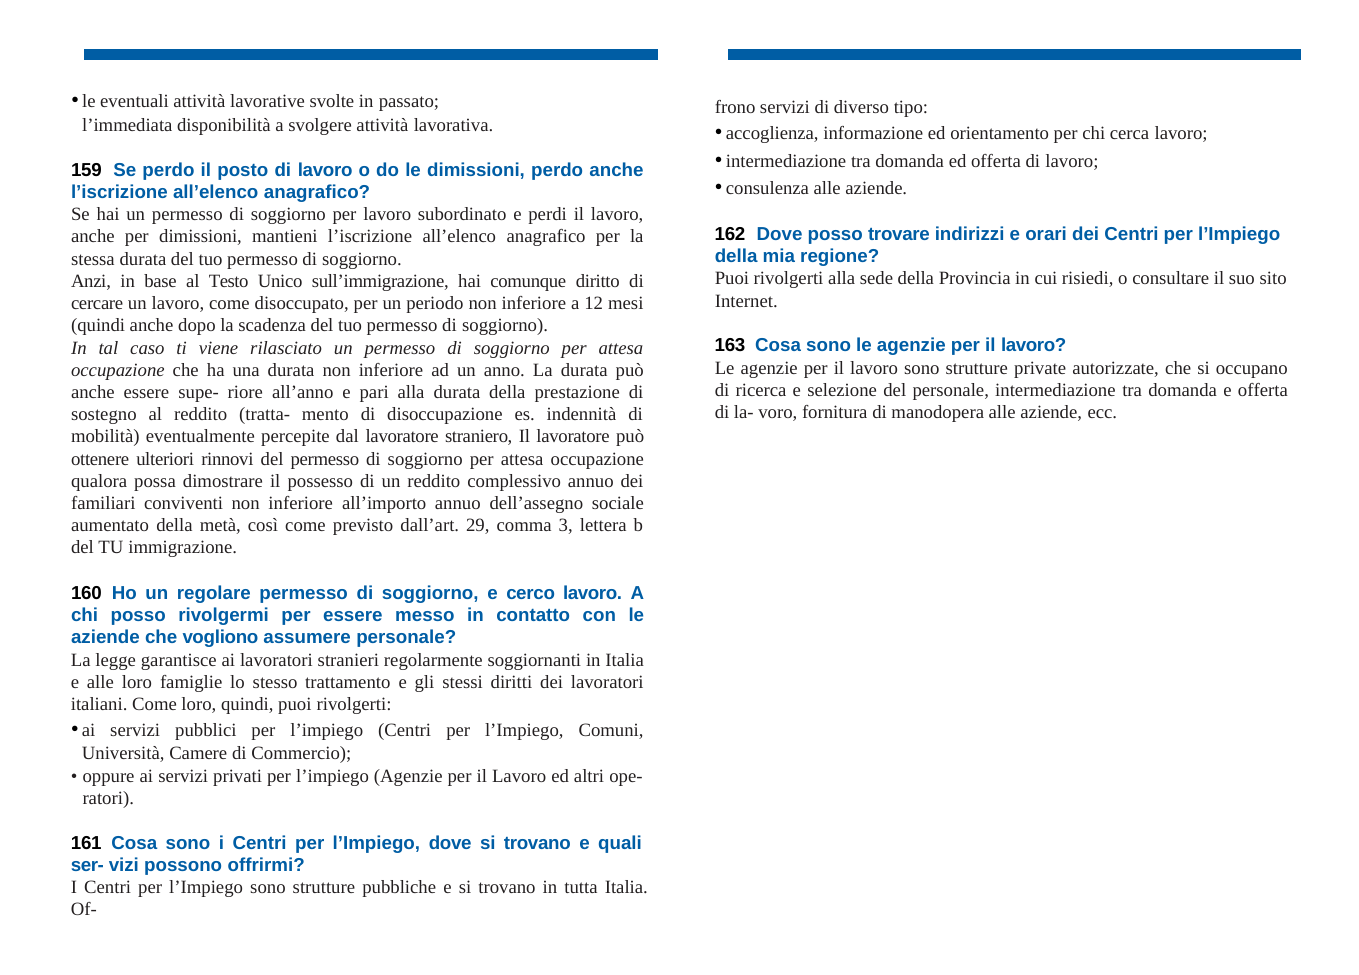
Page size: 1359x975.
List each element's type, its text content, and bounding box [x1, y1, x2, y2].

list ai servizi pubblici per l’impiego (Centri per l’Impiego, Comuni, Università, Camere di Commercio); [71, 715, 644, 764]
text Le agenzie per il lavoro sono strutture private autorizzate, che si occupano di ricerca e selezione del personale, intermediazione tra domanda e offerta di la- voro, fornitura di manodopera alle aziende, ecc. [714, 357, 1288, 423]
list accoglienza, informazione ed orientamento per chi cerca lavoro; [714, 118, 1339, 145]
subtitle Ho un regolare permesso di soggiorno, e cerco lavoro. A chi posso rivolgermi per essere messo in contatto con le aziende che vogliono assumere personale? [71, 582, 644, 648]
subtitle Dove posso trovare indirizzi e orari dei Centri per l’Impiego della mia regione? [714, 223, 1288, 266]
text In tal caso ti viene rilasciato un permesso di soggiorno per attesa occupazione che ha una durata non inferiore ad un anno. La durata può anche essere supe- riore all’anno e pari alla durata della prestazione di sostegno al reddito (tratta- mento di disoccupazione es. indennità di mobilità) eventualmente percepite dal lavoratore straniero, Il lavoratore può ottenere ulteriori rinnovi del permesso di soggiorno per attesa occupazione qualora possa dimostrare il possesso di un reddito complessivo annuo dei familiari conviventi non inferiore all’importo annuo dell’assegno sociale aumentato della metà, così come previsto dall’art. 29, comma 3, lettera b del TU immigrazione. [71, 337, 644, 558]
list l’immediata disponibilità a svolgere attività lavorativa. [71, 113, 648, 135]
text Puoi rivolgerti alla sede della Provincia in cui risiedi, o consultare il suo sito Internet. [714, 267, 1288, 311]
list intermediazione tra domanda ed offerta di lavoro; [714, 146, 1339, 172]
text Se hai un permesso di soggiorno per lavoro subordinato e perdi il lavoro, anche per dimissioni, mantieni l’iscrizione all’elenco anagrafico per la stessa durata del tuo permesso di soggiorno. [71, 203, 644, 269]
subtitle Se perdo il posto di lavoro o do le dimissioni, perdo anche l’iscrizione all’elenco anagrafico? [71, 158, 644, 202]
list consulenza alle aziende. [714, 173, 1339, 199]
subtitle Cosa sono i Centri per l’Impiego, dove si trovano e quali ser- vizi possono offrirmi? [71, 832, 642, 875]
text frono servizi di diverso tipo: [714, 96, 1339, 117]
text I Centri per l’Impiego sono strutture pubbliche e si trovano in tutta Italia. Of- [71, 876, 648, 919]
list oppure ai servizi privati per l’impiego (Agenzie per il Lavoro ed altri ope- ratori). [71, 764, 644, 808]
list le eventuali attività lavorative svolte in passato; [71, 86, 648, 112]
text La legge garantisce ai lavoratori stranieri regolarmente soggiornanti in Italia e alle loro famiglie lo stesso trattamento e gli stessi diritti dei lavoratori italiani. Come loro, quindi, puoi rivolgerti: [71, 648, 644, 714]
subtitle Cosa sono le agenzie per il lavoro? [714, 334, 1339, 356]
text Anzi, in base al Testo Unico sull’immigrazione, hai comunque diritto di cercare un lavoro, come disoccupato, per un periodo non inferiore a 12 mesi (quindi anche dopo la scadenza del tuo permesso di soggiorno). [71, 270, 644, 336]
